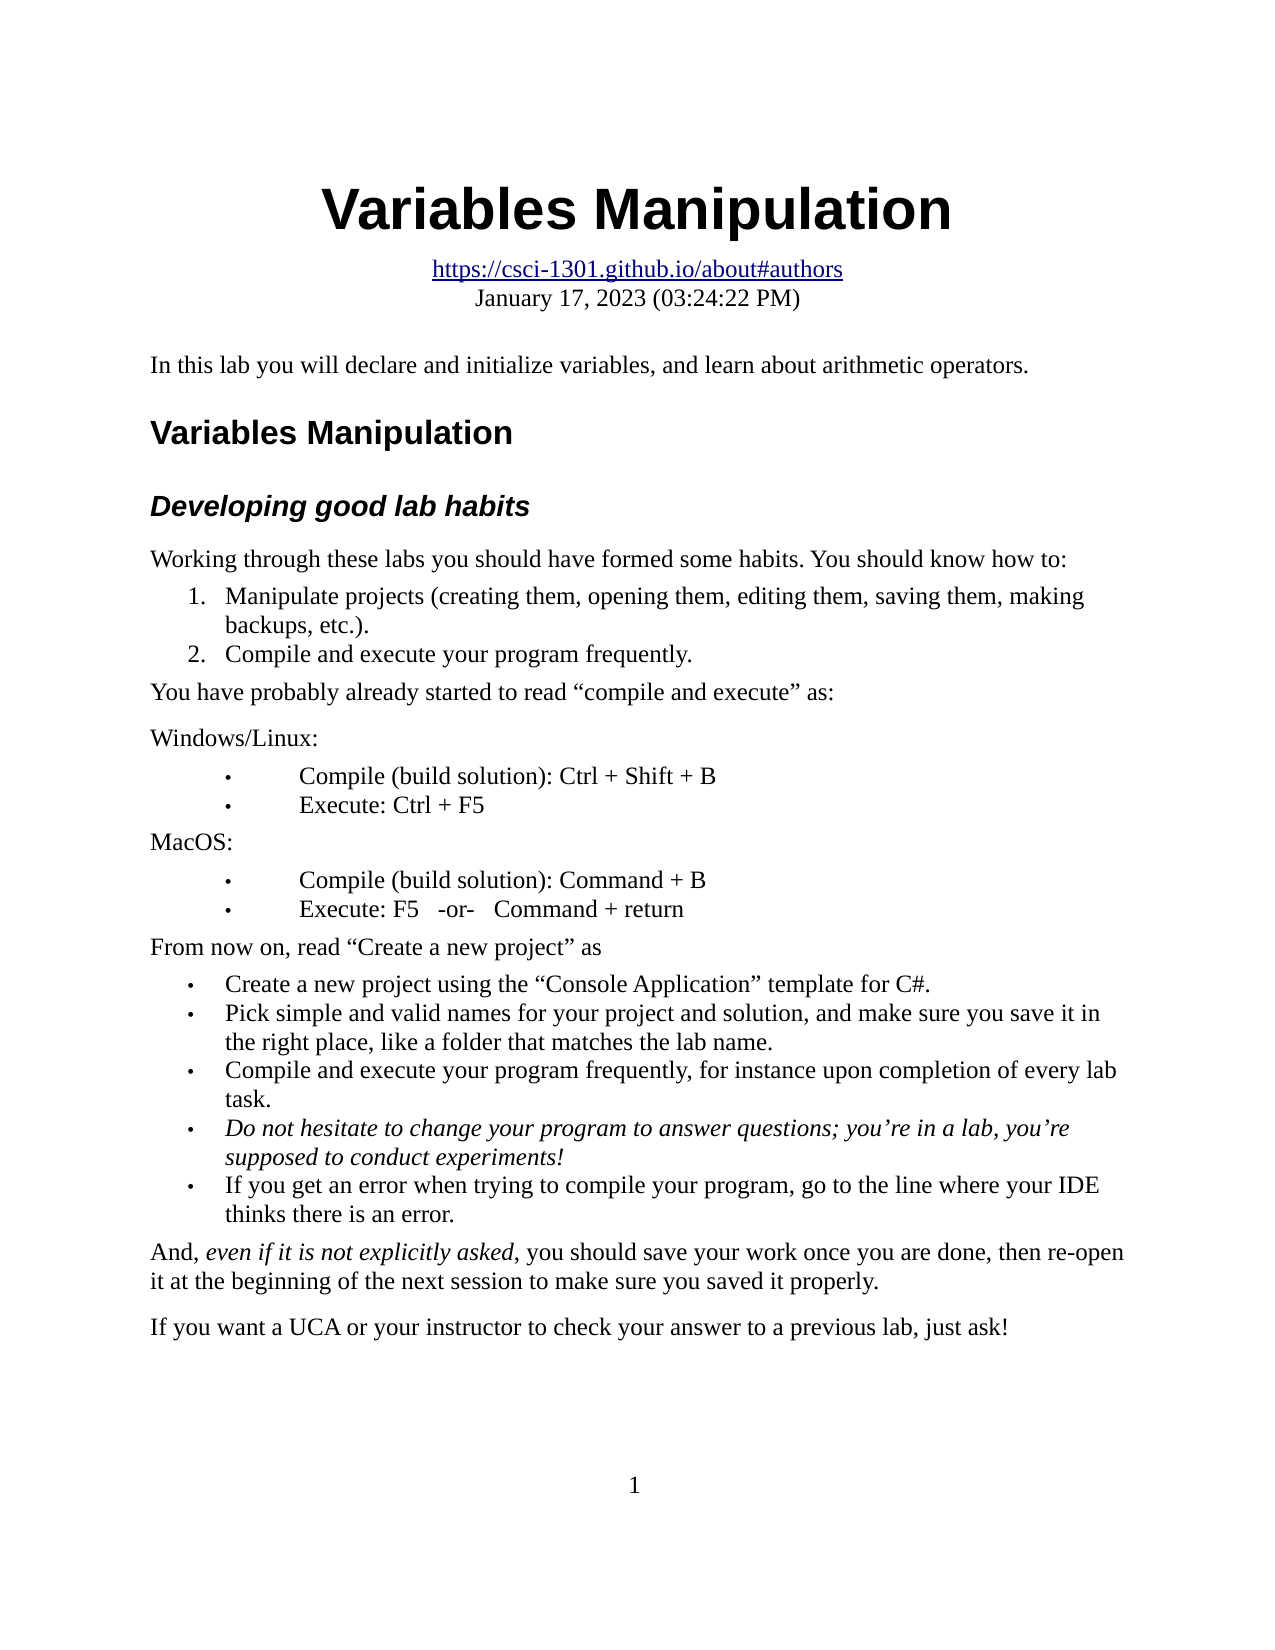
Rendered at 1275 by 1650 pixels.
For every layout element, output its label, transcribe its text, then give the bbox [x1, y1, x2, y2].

text From now on, read “Create a new project” as [150, 932, 1125, 960]
text Windows/Linux: [150, 723, 1125, 752]
list Compile (build solution): Ctrl + Shift + B [225, 761, 1125, 790]
text And, even if it is not explicitly asked, you should save your work once you are done, then re-open it at the beginning of the next session to make sure you saved it properly. [150, 1237, 1125, 1294]
subtitle Variables Manipulation [150, 412, 1125, 451]
subtitle Developing good lab habits [150, 489, 1125, 522]
title Variables Manipulation [150, 175, 1125, 242]
list Execute: Ctrl + F5 [225, 790, 1125, 818]
text https://csci-1301.github.io/about#authors [150, 254, 1125, 283]
list Compile and execute your program frequently. [187, 639, 1125, 668]
list If you get an error when trying to compile your program, go to the line where your IDE thinks there is an error. [187, 1171, 1125, 1228]
list Compile (build solution): Command + B [225, 865, 1125, 894]
text If you want a UCA or your instructor to check your answer to a previous lab, just ask! [150, 1312, 1125, 1341]
text MacOS: [150, 827, 1125, 856]
list Do not hesitate to change your program to answer questions; you’re in a lab, you’re supposed to conduct experiments! [187, 1113, 1125, 1171]
list Execute: F5 -or- Command + return [225, 894, 1125, 923]
list Pick simple and valid names for your project and solution, and make sure you save it in the right place, like a folder that matches the lab name. [187, 998, 1125, 1056]
list Manipulate projects (creating them, opening them, editing them, saving them, making backups, etc.). [187, 581, 1125, 639]
text You have probably already started to read “compile and execute” as: [150, 677, 1125, 705]
list Create a new project using the “Console Application” template for C#. [187, 969, 1125, 998]
list Compile and execute your program frequently, for instance upon completion of every lab task. [187, 1056, 1125, 1113]
text In this lab you will declare and initialize variables, and learn about arithmetic operators. [150, 350, 1125, 378]
text Working through these labs you should have formed some habits. You should know how to: [150, 544, 1125, 572]
text January 17, 2023 (03:24:22 PM) [150, 283, 1125, 312]
